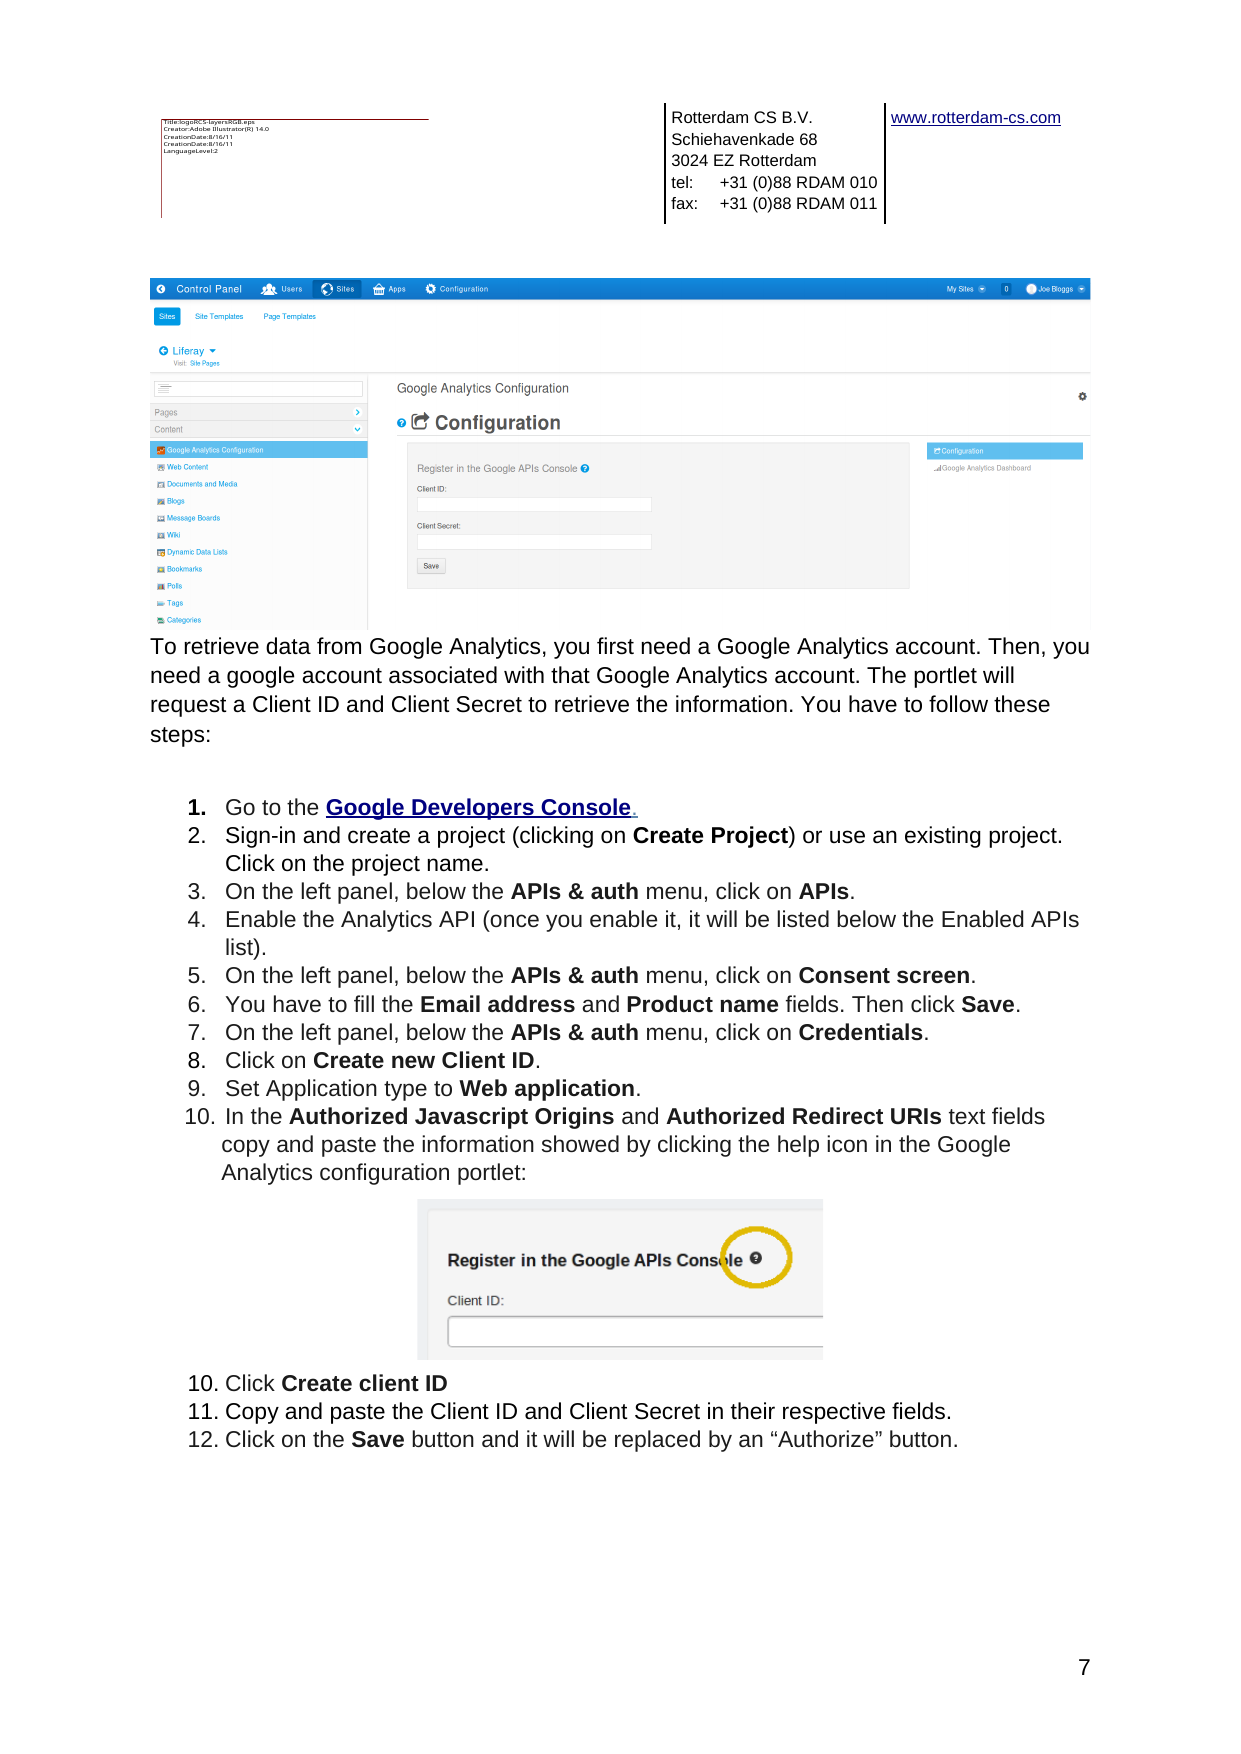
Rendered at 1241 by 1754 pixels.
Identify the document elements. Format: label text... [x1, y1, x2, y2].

subtitle Click Create client ID [187, 1368, 1091, 1397]
subtitle On the left panel, below the APIs & auth menu, click on APIs. [187, 876, 1091, 904]
subtitle Copy and paste the Client ID and Client Secret in their respective fields. [187, 1397, 1091, 1425]
subtitle On the left panel, below the APIs & auth menu, click on Consent screen. [187, 961, 1091, 989]
subtitle Sign-in and create a project (clicking on Create Project) or use an existing project. Click on the project name. [187, 820, 1091, 876]
subtitle Go to the Google Developers Console. [187, 792, 1091, 820]
subtitle Click on Create new Client ID. [187, 1045, 1091, 1073]
subtitle You have to fill the Email address and Product name fields. Then click Save. [187, 989, 1091, 1017]
picture [150, 278, 1091, 630]
subtitle Click on the Save button and it will be replaced by an “Authorize” button. [187, 1425, 1091, 1453]
subtitle In the Authorized Javascript Origins and Authorized Redirect URIs text fields copy and paste the information showed by clicking the help icon in the Google Analytics configuration portlet: [184, 1101, 1091, 1186]
subtitle Enable the Analytics API (once you enable it, it will be listed below the Enabled APIs list). [187, 904, 1091, 961]
subtitle To retrieve data from Google Analytics, you first need a Google Analytics account. Then, you need a google account associated with that Google Analytics account. The portlet will request a Client ID and Client Secret to retrieve the information. You have to follow these steps: [150, 630, 1091, 747]
subtitle Set Application type to Web application. [187, 1073, 1091, 1101]
subtitle On the left panel, below the APIs & auth menu, click on Credentials. [187, 1017, 1091, 1045]
picture [417, 1199, 824, 1360]
